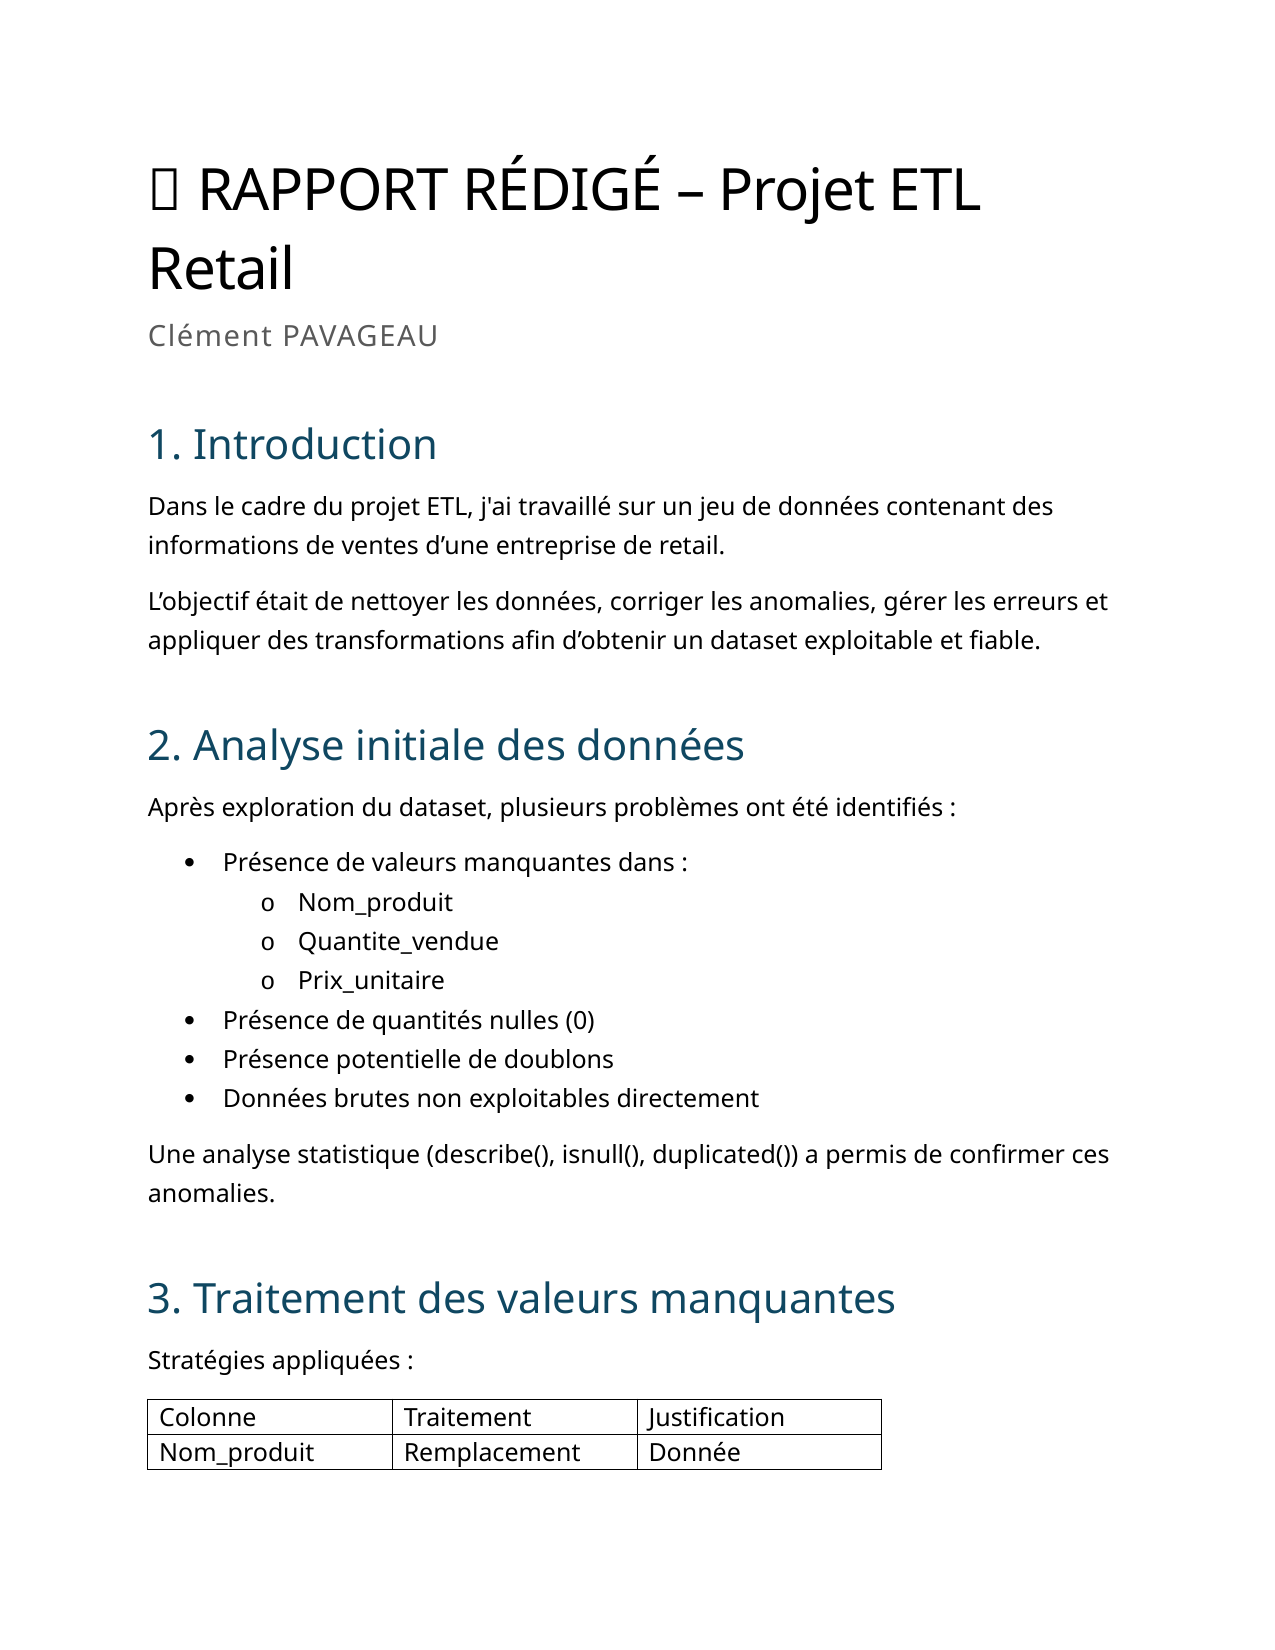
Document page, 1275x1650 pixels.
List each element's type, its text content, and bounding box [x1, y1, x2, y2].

text Clément PAVAGEAU [148, 315, 1127, 354]
text Stratégies appliquées : [148, 1343, 1127, 1377]
text Dans le cadre du projet ETL, j'ai travaillé sur un jeu de données contenant des informations de ventes d’une entreprise de retail. [148, 488, 1127, 561]
table_cell Nom_produit [148, 1435, 392, 1469]
text 📄 RAPPORT RÉDIGÉ – Projet ETL Retail [148, 148, 1127, 307]
table_header Justification [638, 1400, 881, 1433]
text Une analyse statistique (describe(), isnull(), duplicated()) a permis de confirmer ces anomalies. [148, 1137, 1127, 1210]
table_header Colonne [148, 1400, 392, 1433]
text L’objectif était de nettoyer les données, corriger les anomalies, gérer les erreurs et appliquer des transformations afin d’obtenir un dataset exploitable et fiable. [148, 583, 1127, 656]
subtitle 3. Traitement des valeurs manquantes [148, 1269, 1127, 1326]
subtitle 2. Analyse initiale des données [148, 716, 1127, 772]
list Présence potentielle de doublons [185, 1042, 1127, 1076]
list Présence de valeurs manquantes dans : [185, 845, 1127, 879]
list Présence de quantités nulles (0) [185, 1002, 1127, 1036]
text Après exploration du dataset, plusieurs problèmes ont été identifiés : [148, 789, 1127, 823]
table_cell Remplacement [393, 1435, 637, 1469]
list Prix_unitaire [260, 963, 1127, 997]
table_header Traitement [393, 1400, 637, 1433]
table_cell Donnée [638, 1435, 881, 1469]
subtitle 1. Introduction [148, 415, 1127, 471]
list Données brutes non exploitables directement [185, 1081, 1127, 1115]
list Nom_produit [260, 884, 1127, 918]
list Quantite_vendue [260, 924, 1127, 958]
